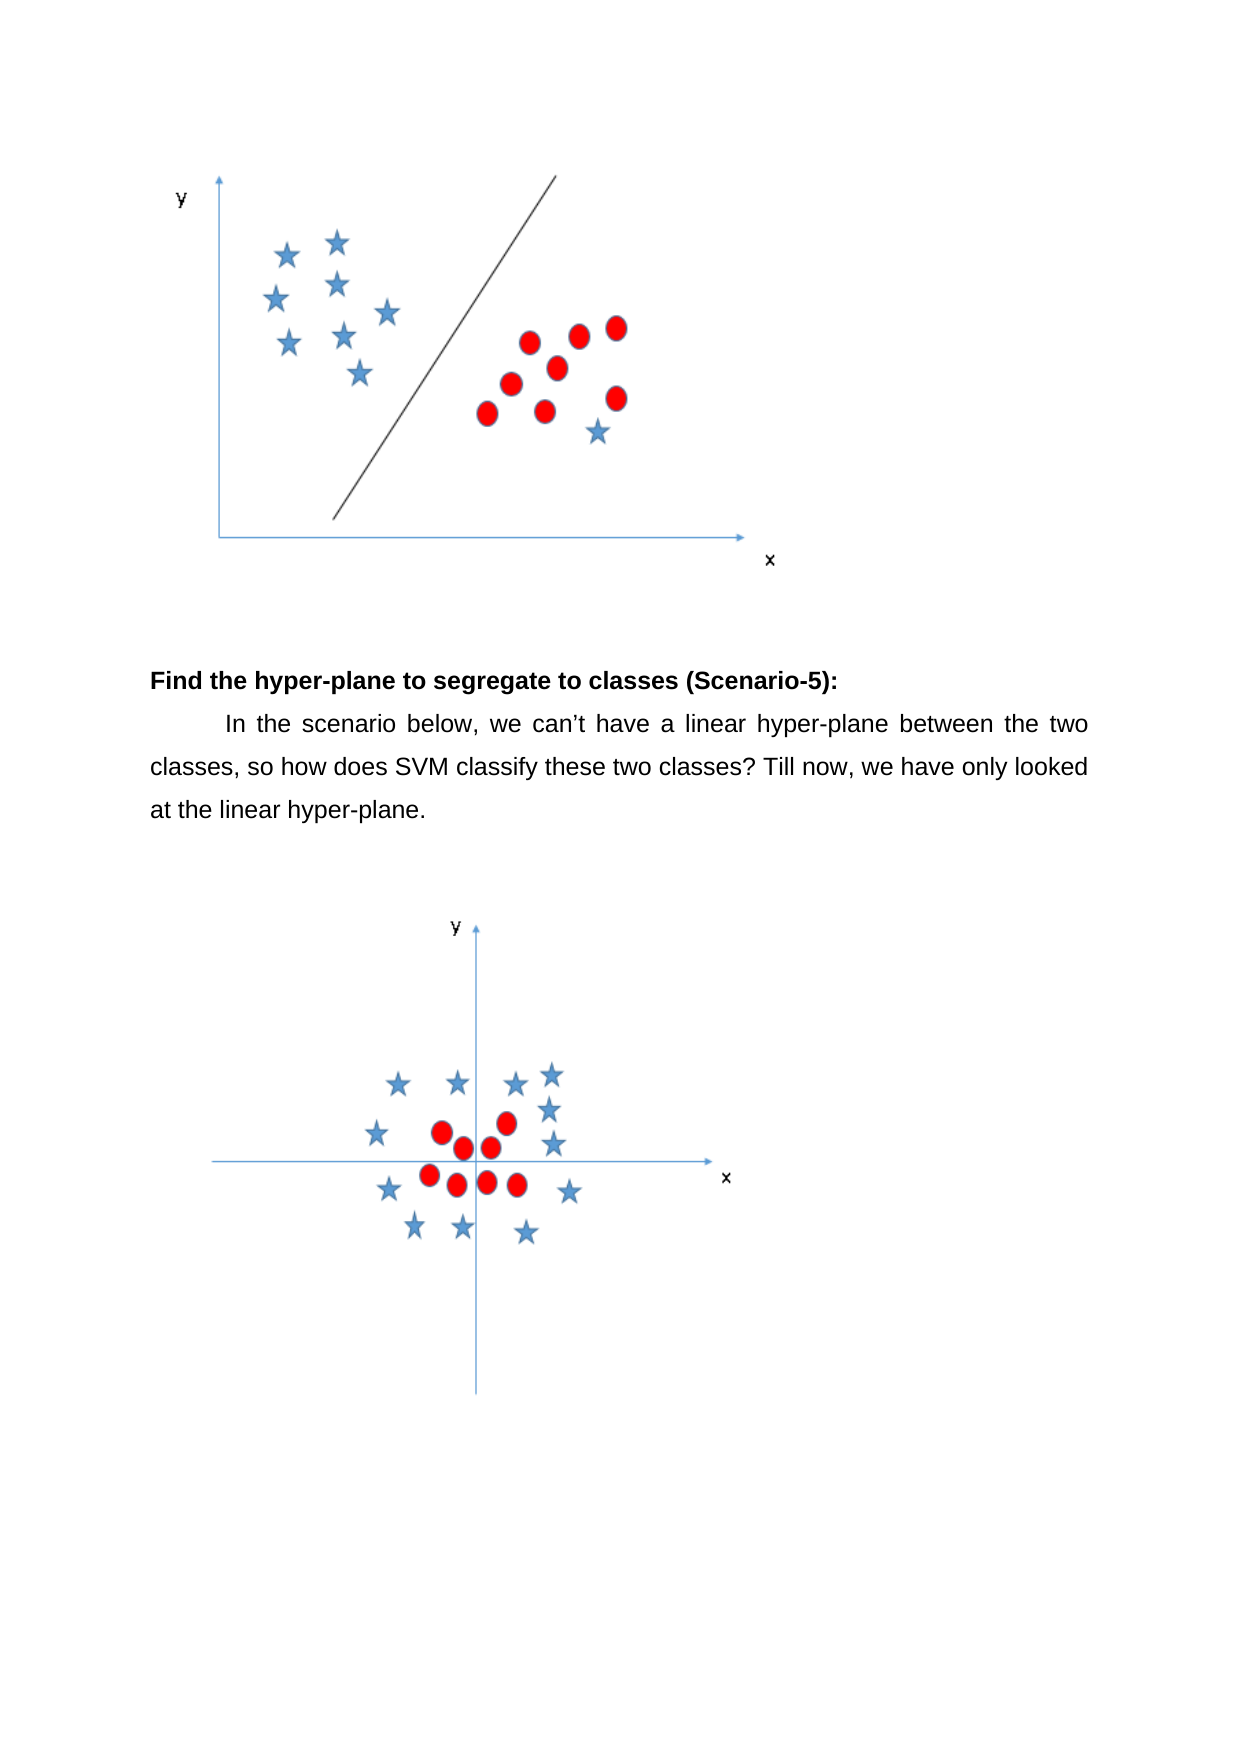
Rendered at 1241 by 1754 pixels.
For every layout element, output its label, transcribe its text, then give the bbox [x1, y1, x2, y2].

text Find the hyper-plane to segregate to classes (Scenario-5): [150, 666, 1090, 695]
text In the scenario below, we can’t have a linear hyper-plane between the two classes, so how does SVM classify these two classes? Till now, we have only looked at the linear hyper-plane. [150, 709, 1090, 824]
picture [150, 881, 767, 1415]
picture [150, 150, 784, 577]
